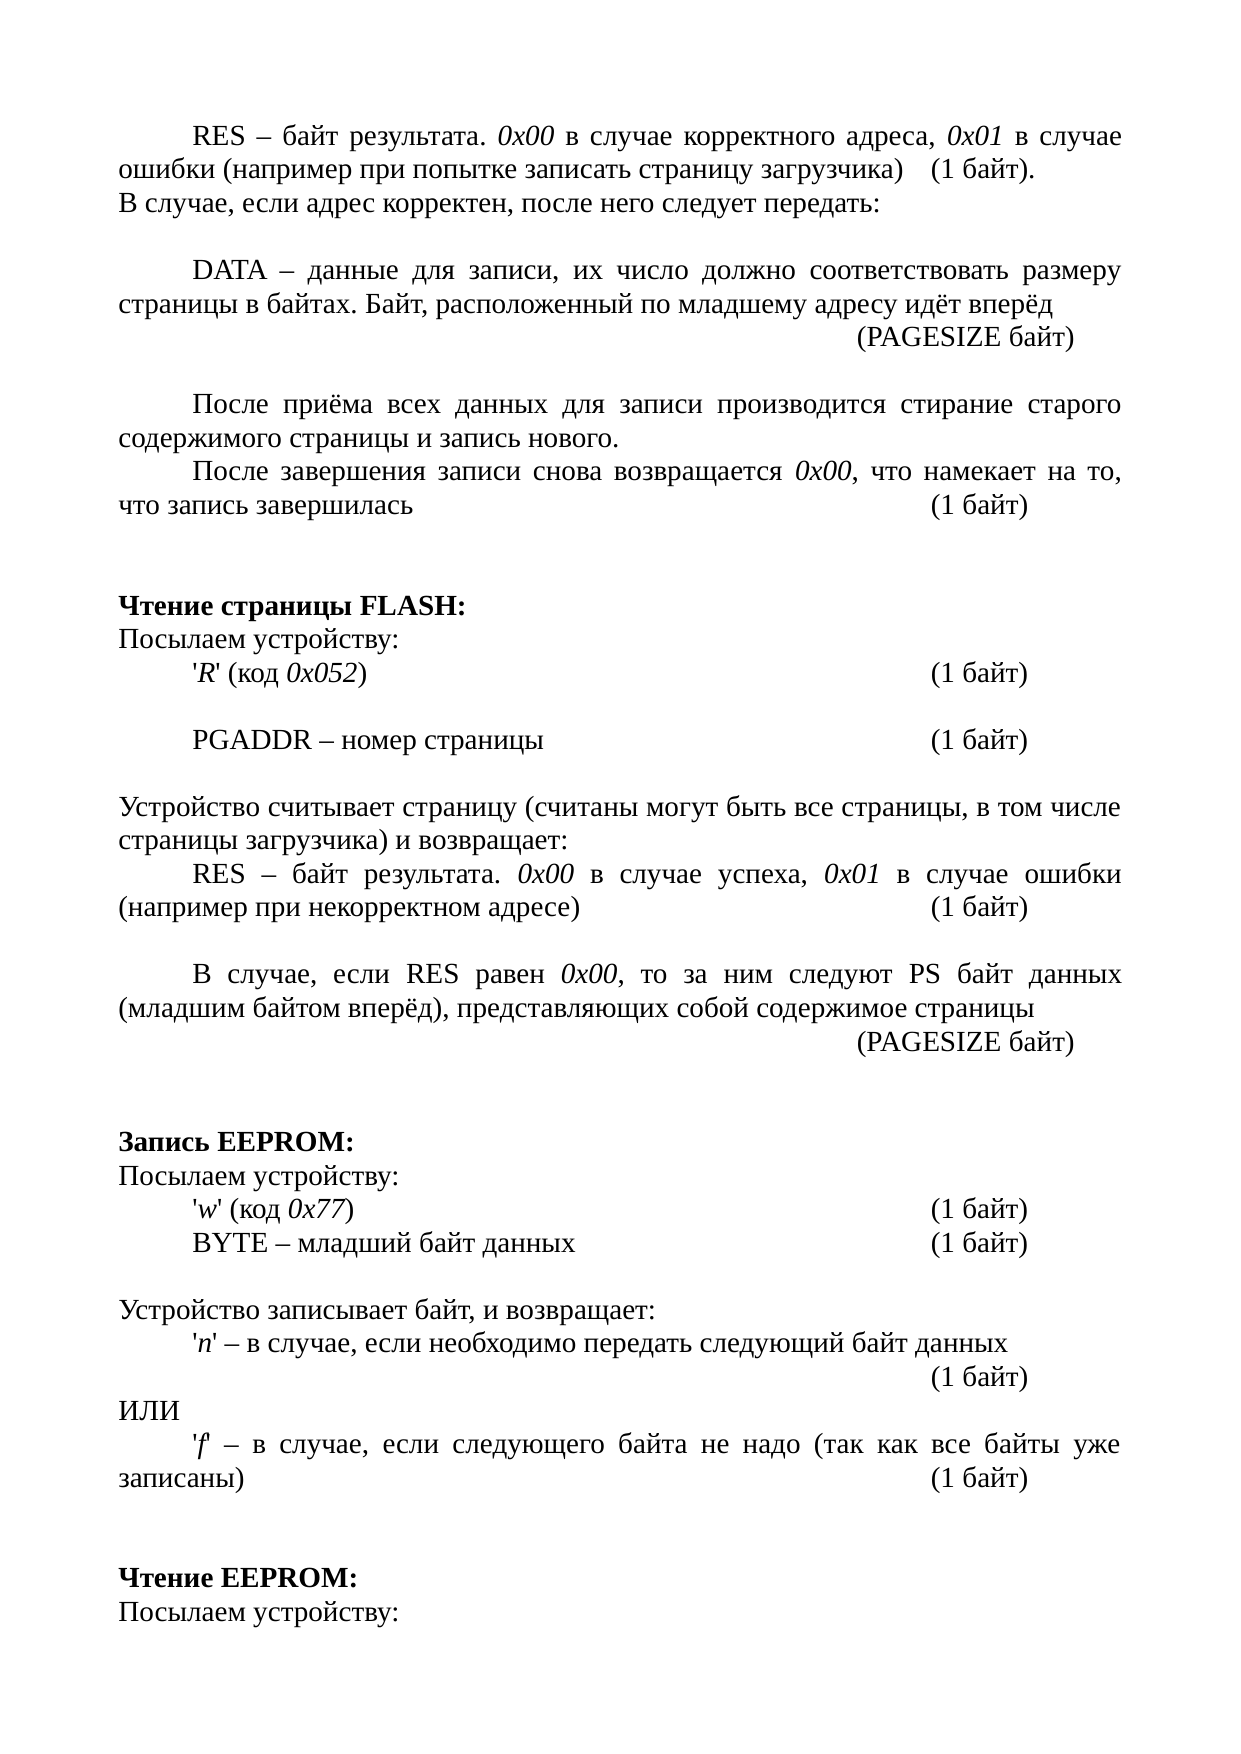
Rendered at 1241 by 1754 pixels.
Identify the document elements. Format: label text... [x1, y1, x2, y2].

text PGADDR – номер страницы (1 байт) [118, 722, 1122, 755]
text 'f' – в случае, если следующего байта не надо (так как все байты уже записаны) (1 байт) [118, 1426, 1122, 1493]
text Посылаем устройству: [118, 621, 1122, 655]
text 'w' (код 0x77) (1 байт) [118, 1191, 1122, 1225]
text RES – байт результата. 0x00 в случае успеха, 0x01 в случае ошибки (например при некорректном адресе) (1 байт) [118, 856, 1122, 923]
text После приёма всех данных для записи производится стирание старого содержимого страницы и запись нового. [118, 386, 1122, 453]
text ИЛИ [118, 1393, 1122, 1426]
text Чтение страницы FLASH: [118, 588, 1122, 621]
text BYTE – младший байт данных (1 байт) [118, 1225, 1122, 1258]
text 'R' (код 0x052) (1 байт) [118, 655, 1122, 688]
text DATA – данные для записи, их число должно соответствовать размеру страницы в байтах. Байт, расположенный по младшему адресу идёт вперёд (PAGESIZE байт) [118, 252, 1122, 353]
text Чтение EEPROM: [118, 1560, 1122, 1594]
text В случае, если RES равен 0x00, то за ним следуют PS байт данных (младшим байтом вперёд), представляющих собой содержимое страницы (PAGESIZE байт) [118, 957, 1122, 1057]
text RES – байт результата. 0x00 в случае корректного адреса, 0x01 в случае ошибки (например при попытке записать страницу загрузчика) (1 байт). [118, 118, 1122, 185]
text Запись EEPROM: [118, 1124, 1122, 1158]
text 'n' – в случае, если необходимо передать следующий байт данных (1 байт) [118, 1326, 1122, 1393]
text В случае, если адрес корректен, после него следует передать: [118, 185, 1122, 219]
text Посылаем устройству: [118, 1158, 1122, 1191]
text После завершения записи снова возвращается 0x00, что намекает на то, что запись завершилась (1 байт) [118, 453, 1122, 521]
text Устройство считывает страницу (считаны могут быть все страницы, в том числе страницы загрузчика) и возвращает: [118, 789, 1122, 856]
text Устройство записывает байт, и возвращает: [118, 1292, 1122, 1326]
text Посылаем устройству: [118, 1594, 1122, 1627]
